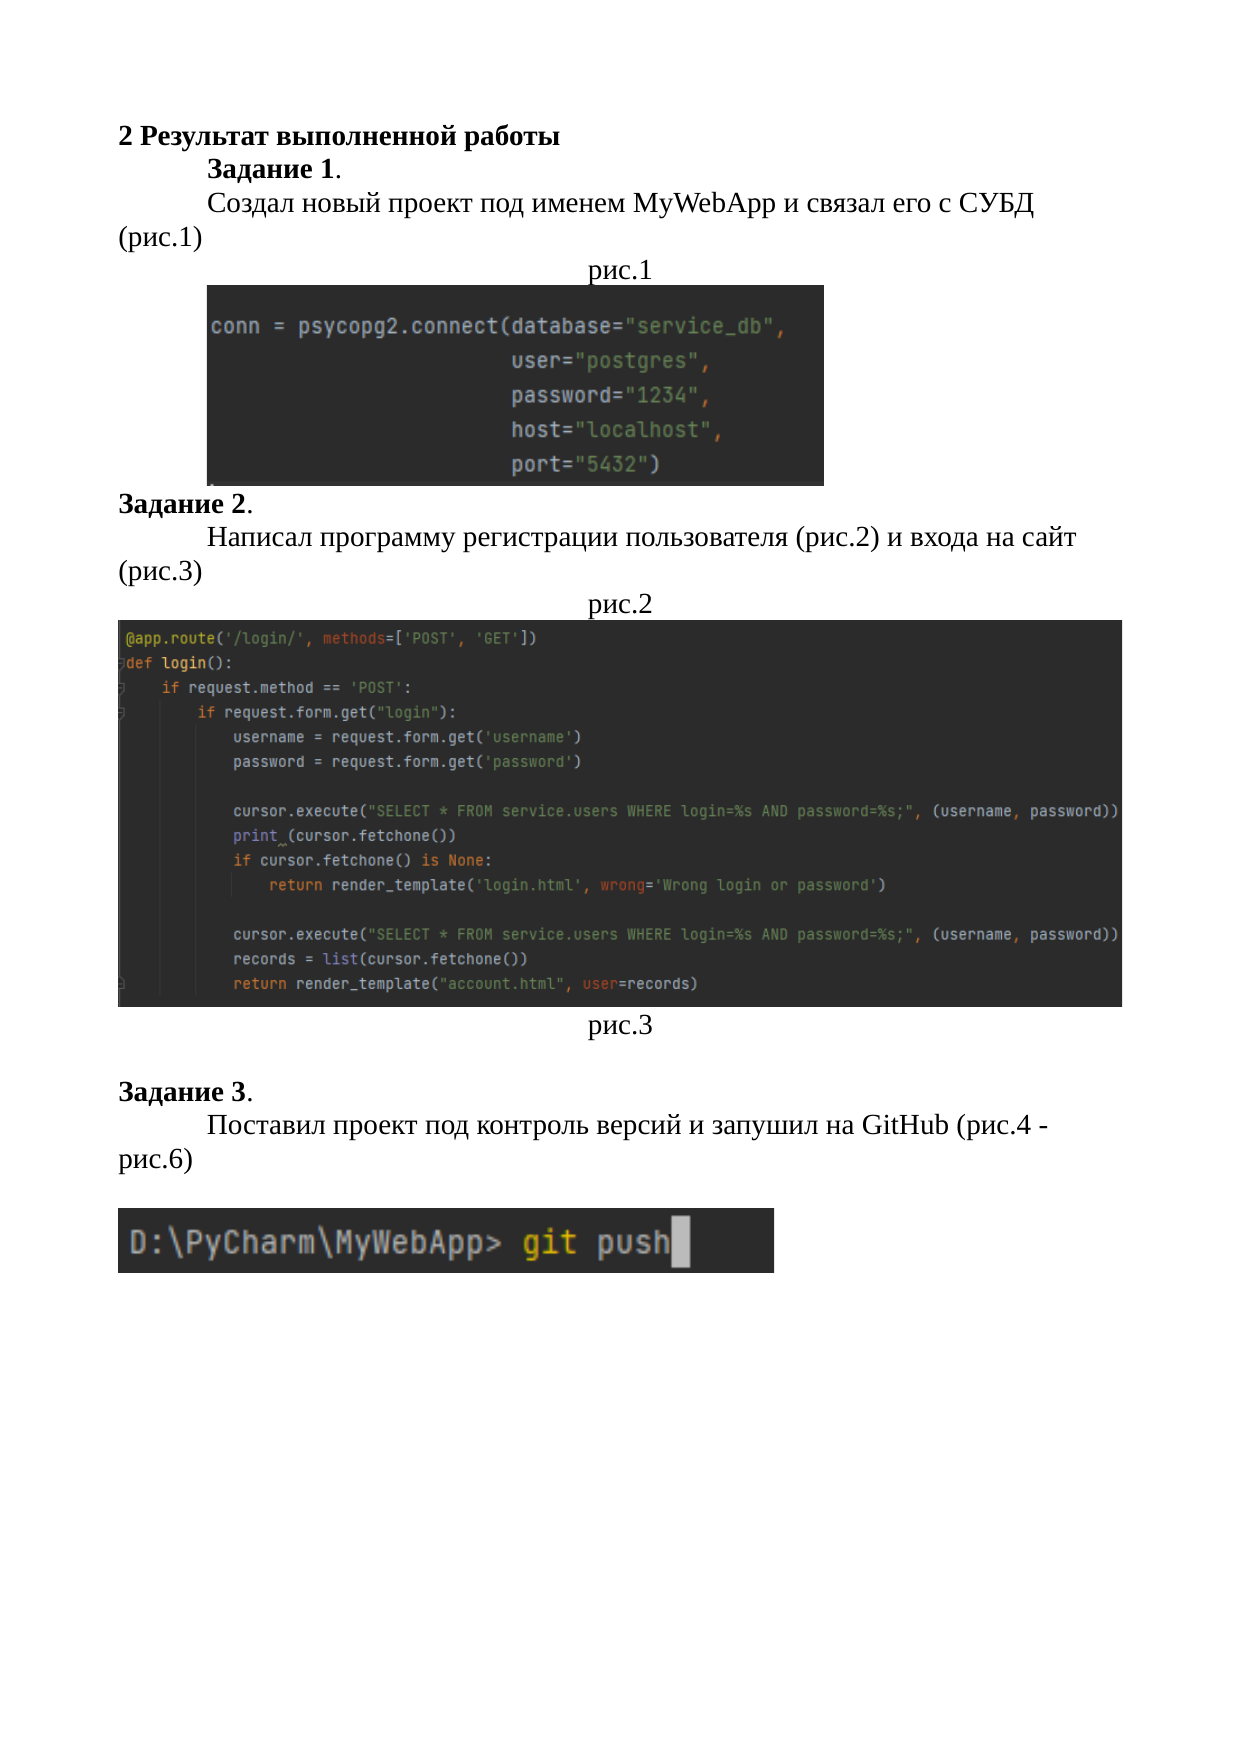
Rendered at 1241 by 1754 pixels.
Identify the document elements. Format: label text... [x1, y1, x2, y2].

text рис.3 [118, 1007, 1122, 1040]
text Задание 1. [118, 152, 1122, 185]
text Задание 2. [118, 486, 1122, 519]
text рис.1 [118, 252, 1122, 286]
text 2 Результат выполненной работы [118, 118, 1122, 152]
text Поставил проект под контроль версий и запушил на GitHub (рис.4 - рис.6) [118, 1107, 1122, 1174]
text рис.2 [118, 586, 1122, 620]
text Задание 3. [118, 1074, 1122, 1107]
text Написал программу регистрации пользователя (рис.2) и входа на сайт (рис.3) [118, 519, 1122, 586]
text Создал новый проект под именем MyWebApp и связал его с СУБД (рис.1) [118, 185, 1122, 252]
